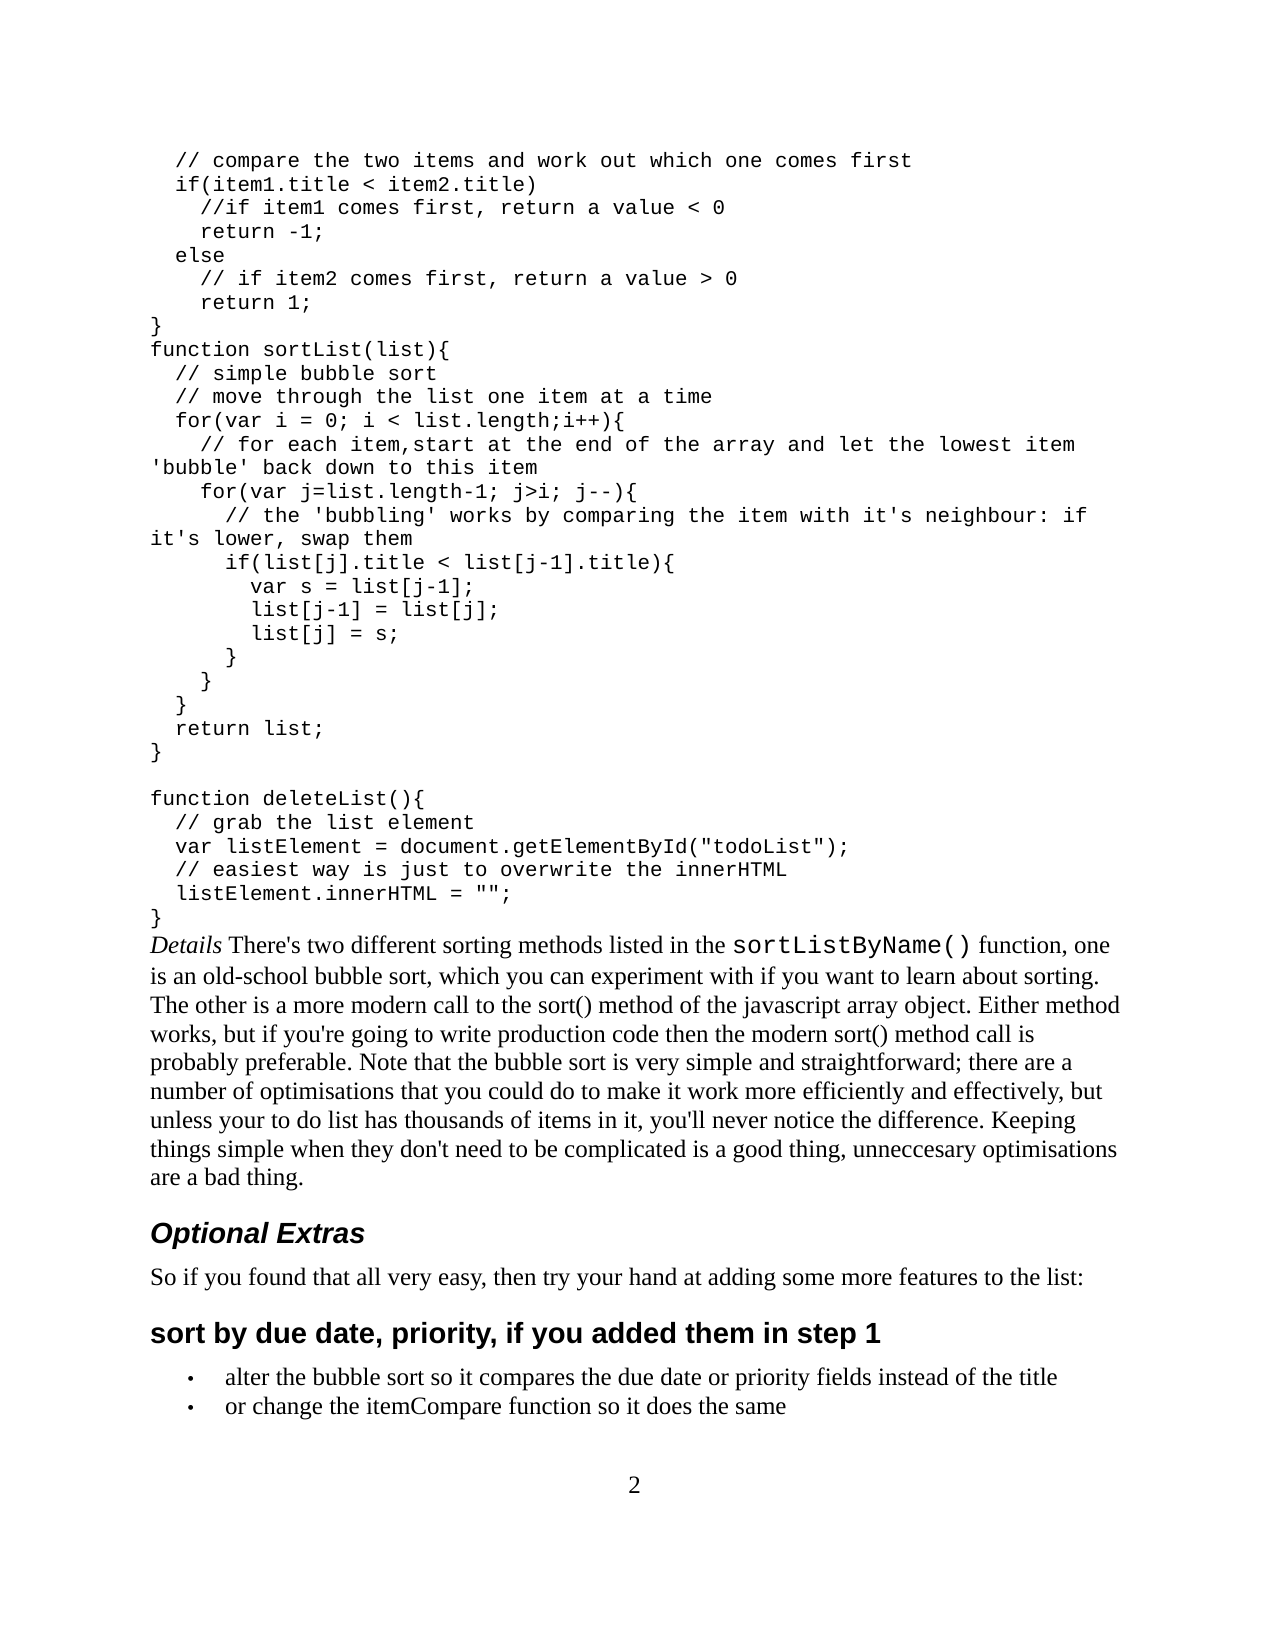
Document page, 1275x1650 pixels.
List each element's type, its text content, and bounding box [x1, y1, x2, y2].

text for(var i = 0; i < list.length;i++){ [150, 410, 1125, 434]
text //if item1 comes first, return a value < 0 [150, 197, 1125, 221]
text } [150, 741, 1125, 765]
subtitle Optional Extras [150, 1216, 1125, 1250]
list or change the itemCompare function so it does the same [187, 1391, 1125, 1419]
text var listElement = document.getElementById("todoList"); [150, 836, 1125, 859]
text for(var j=list.length-1; j>i; j--){ [150, 481, 1125, 505]
text else [150, 244, 1125, 268]
text // if item2 comes first, return a value > 0 [150, 268, 1125, 292]
text return list; [150, 717, 1125, 741]
text Details There's two different sorting methods listed in the sortListByName() function, one is an old-school bubble sort, which you can experiment with if you want to learn about sorting. The other is a more modern call to the sort() method of the javascript array object. Either method works, but if you're going to write production code then the modern sort() method call is probably preferable. Note that the bubble sort is very simple and straightforward; there are a number of optimisations that you could do to make it work more efficiently and effectively, but unless your to do list has thousands of items in it, you'll never notice the difference. Keeping things simple when they don't need to be complicated is a good thing, unneccesary optimisations are a bad thing. [150, 930, 1125, 1191]
text function sortList(list){ [150, 339, 1125, 363]
subtitle sort by due date, priority, if you added them in step 1 [150, 1316, 1125, 1349]
text So if you found that all very easy, then try your hand at adding some more features to the list: [150, 1262, 1125, 1291]
text // the 'bubbling' works by comparing the item with it's neighbour: if it's lower, swap them [150, 505, 1125, 552]
list alter the bubble sort so it compares the due date or priority fields instead of the title [187, 1362, 1125, 1391]
text } [150, 907, 1125, 930]
text if(item1.title < item2.title) [150, 174, 1125, 197]
text return -1; [150, 221, 1125, 244]
text // easiest way is just to overwrite the innerHTML [150, 859, 1125, 883]
text if(list[j].title < list[j-1].title){ [150, 552, 1125, 576]
text // compare the two items and work out which one comes first [150, 150, 1125, 174]
text // grab the list element [150, 812, 1125, 836]
text return 1; [150, 292, 1125, 316]
text } [150, 647, 1125, 670]
text var s = list[j-1]; [150, 576, 1125, 599]
text } [150, 316, 1125, 339]
text list[j-1] = list[j]; [150, 599, 1125, 623]
text list[j] = s; [150, 623, 1125, 647]
text function deleteList(){ [150, 788, 1125, 812]
text } [150, 694, 1125, 717]
text // for each item,start at the end of the array and let the lowest item 'bubble' back down to this item [150, 434, 1125, 481]
text listElement.innerHTML = ""; [150, 883, 1125, 907]
text // move through the list one item at a time [150, 386, 1125, 410]
text // simple bubble sort [150, 363, 1125, 386]
text } [150, 670, 1125, 694]
